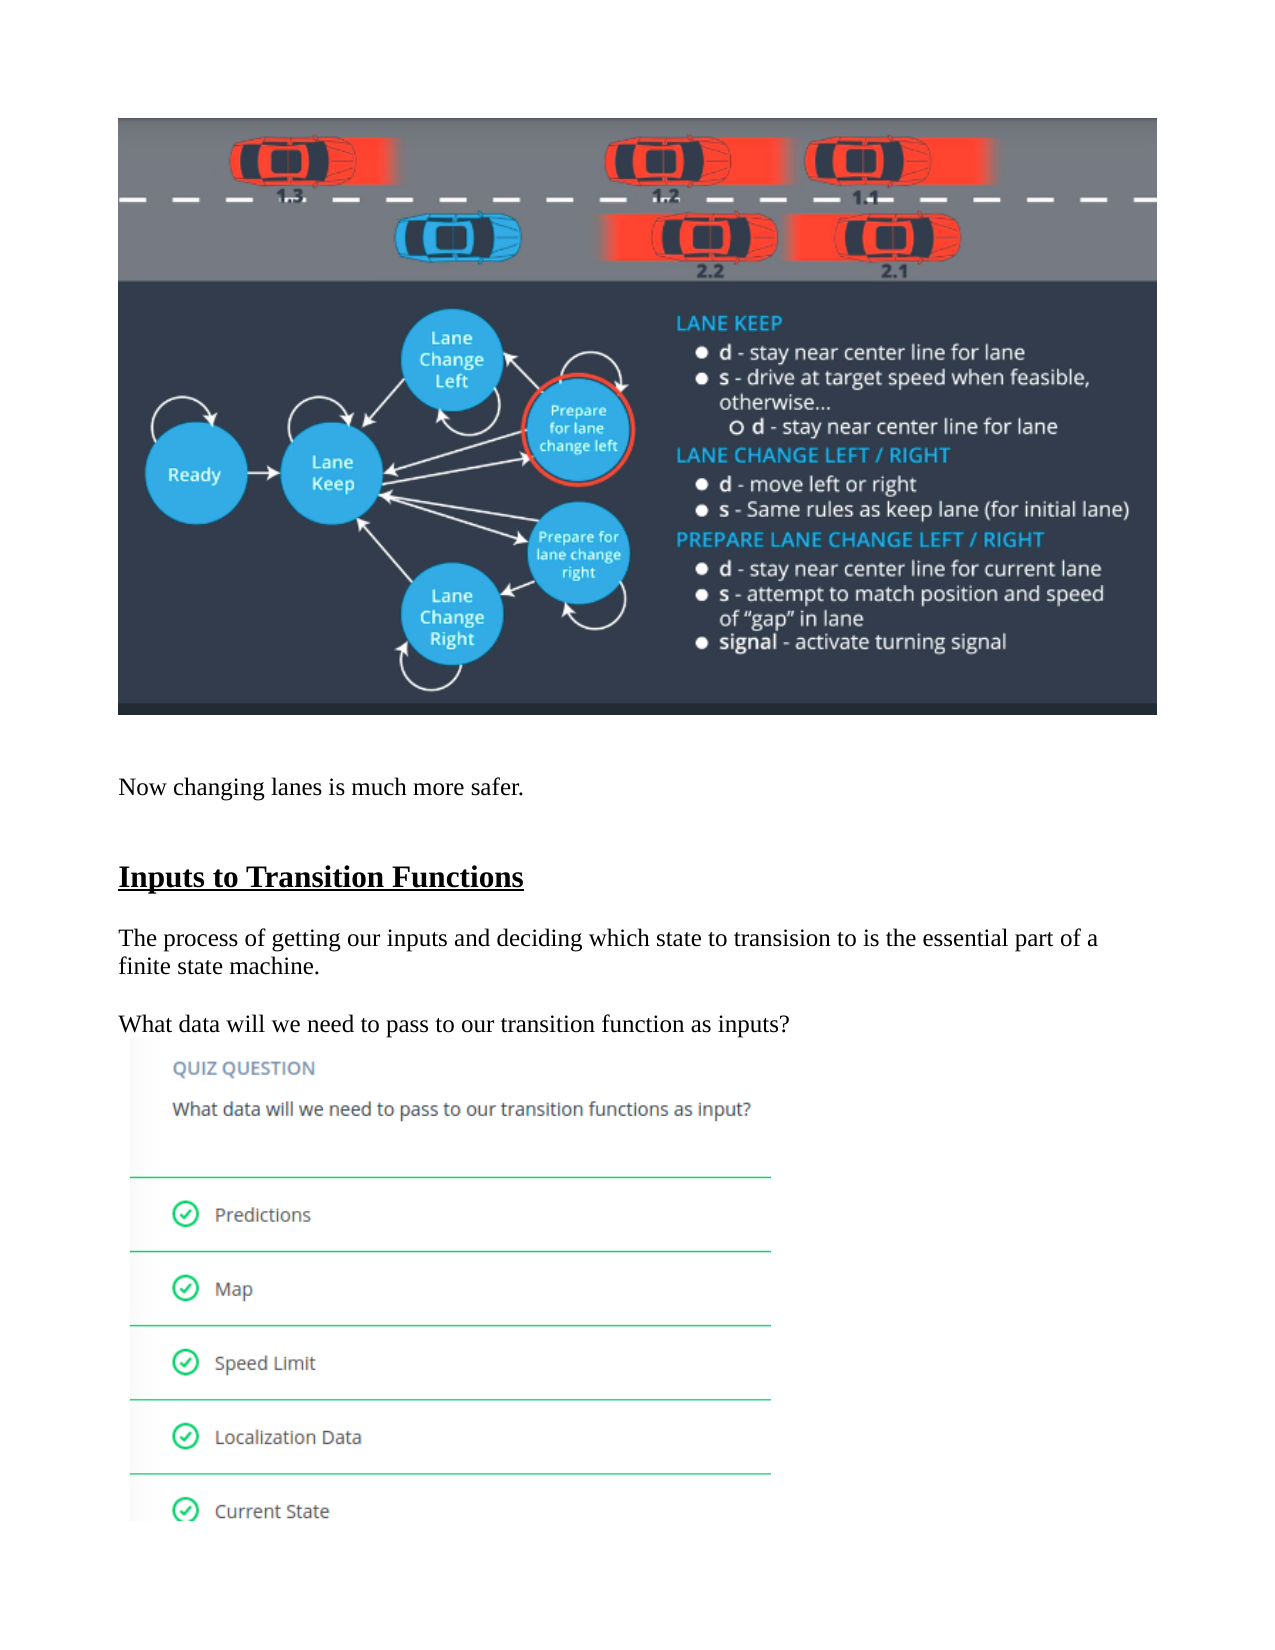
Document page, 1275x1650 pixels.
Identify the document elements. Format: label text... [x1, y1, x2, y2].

text The process of getting our inputs and deciding which state to transision to is the essential part of a finite state machine. [118, 923, 1157, 980]
picture [118, 118, 1157, 715]
picture [129, 1038, 771, 1521]
text Inputs to Transition Functions [118, 858, 1157, 894]
text What data will we need to pass to our transition function as inputs? [118, 1009, 1157, 1038]
text Now changing lanes is much more safer. [118, 772, 1157, 801]
